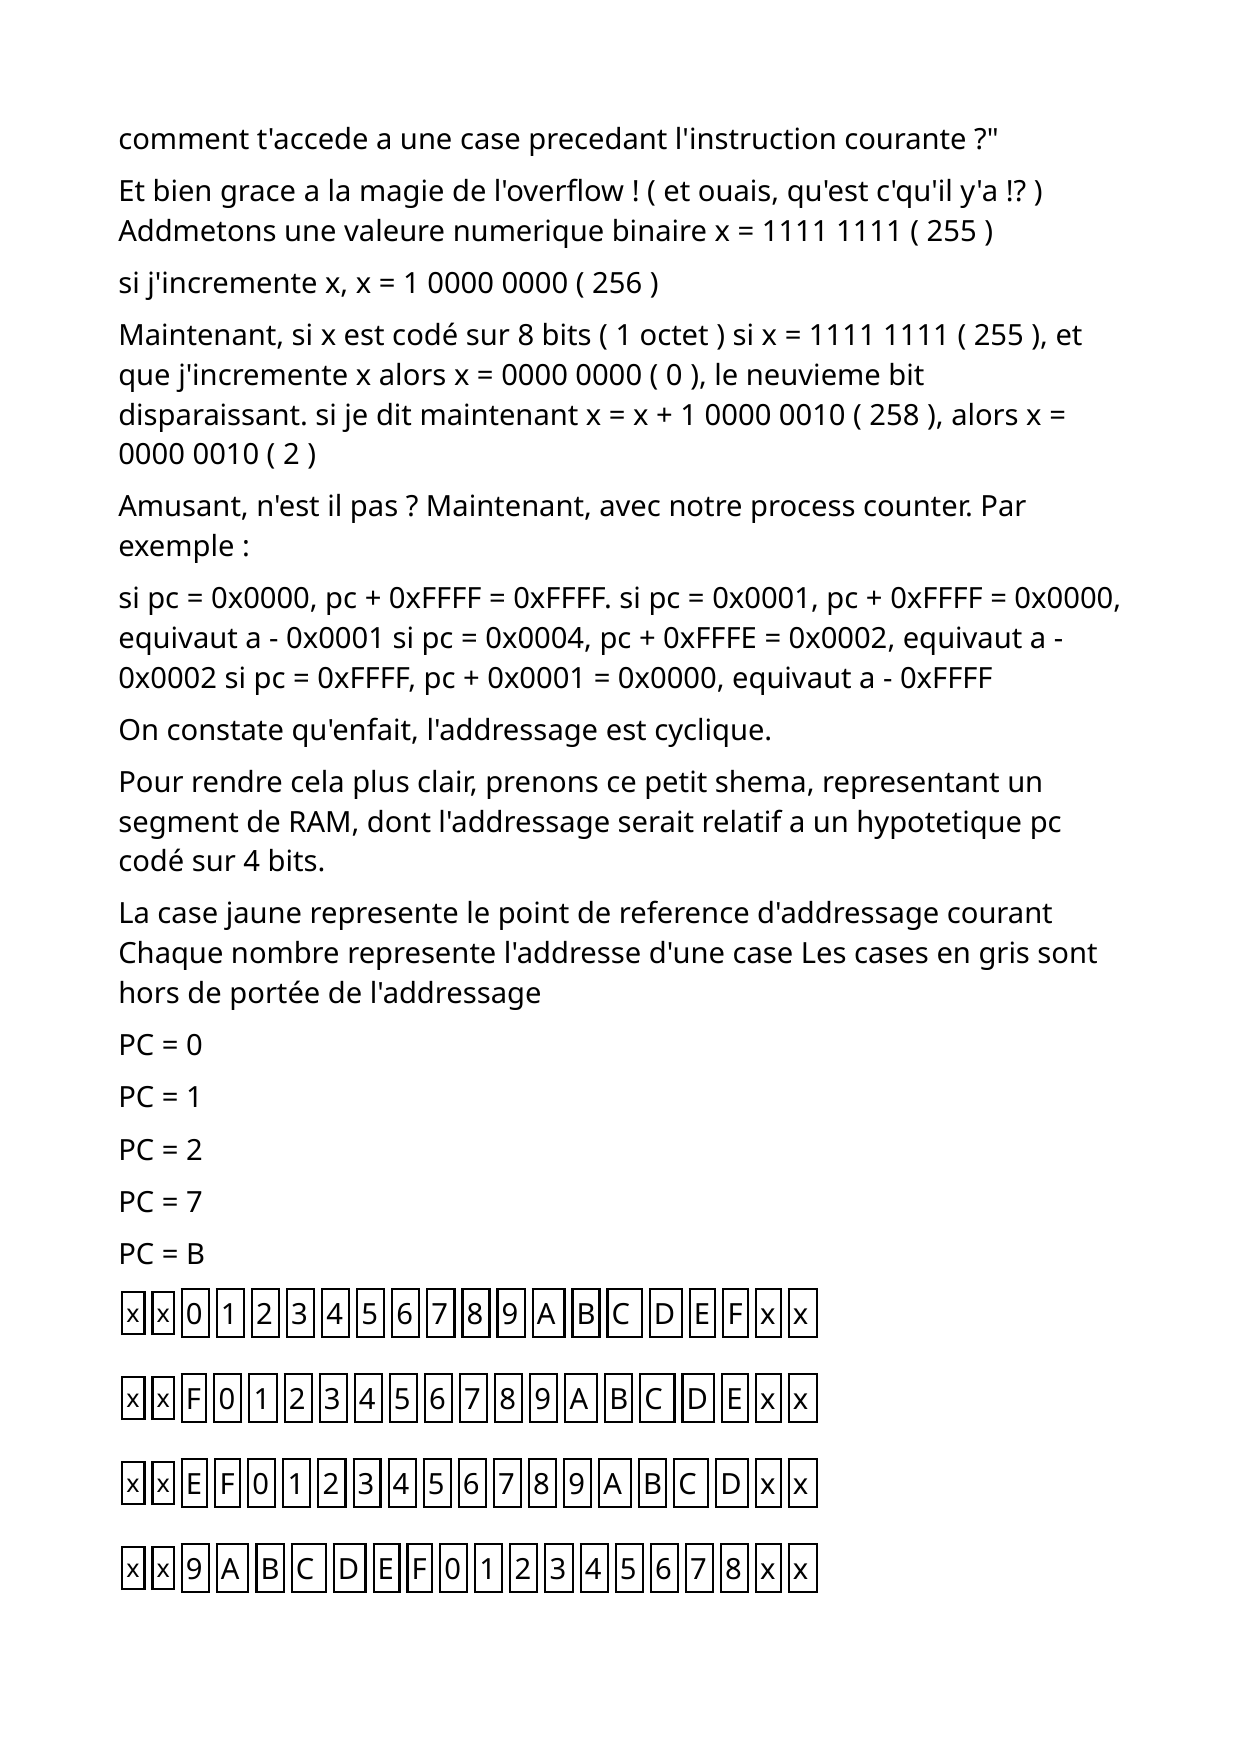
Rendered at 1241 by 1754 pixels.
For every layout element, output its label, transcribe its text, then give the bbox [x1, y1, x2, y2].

table_header 7 [682, 1540, 717, 1625]
table_header B [635, 1455, 670, 1540]
table_header D [679, 1370, 718, 1455]
table_header A [561, 1370, 601, 1455]
table_header A [213, 1540, 252, 1625]
table_header 1 [245, 1370, 281, 1455]
table_header 9 [526, 1370, 561, 1455]
table_header x [149, 1455, 178, 1540]
table_header 3 [316, 1370, 351, 1455]
table_header 8 [525, 1455, 560, 1540]
table_header F [178, 1370, 210, 1455]
text Et bien grace a la magie de l'overflow ! ( et ouais, qu'est c'qu'il y'a !? ) Addmetons une valeure numerique binaire x = 1111 1111 ( 255 ) [118, 170, 1122, 250]
table_header 4 [385, 1455, 420, 1540]
table_header E [178, 1455, 211, 1540]
table_header x [118, 1285, 148, 1370]
text Amusant, n'est il pas ? Maintenant, avec notre process counter. Par exemple : [118, 486, 1122, 565]
table_header x [785, 1540, 821, 1625]
table_header D [646, 1285, 686, 1370]
table_header 6 [421, 1370, 456, 1455]
text PC = 1 [118, 1077, 1122, 1116]
table_header C [636, 1370, 678, 1455]
text si pc = 0x0000, pc + 0xFFFF = 0xFFFF. si pc = 0x0001, pc + 0xFFFF = 0x0000, equivaut a - 0x0001 si pc = 0x0004, pc + 0xFFFE = 0x0002, equivaut a - 0x0002 si pc = 0xFFFF, pc + 0x0001 = 0x0000, equivaut a - 0xFFFF [118, 577, 1122, 697]
table_header 7 [490, 1455, 525, 1540]
table_header B [601, 1370, 636, 1455]
table_header E [370, 1540, 403, 1625]
table_header 0 [178, 1285, 213, 1370]
table_header C [288, 1540, 330, 1625]
table_header A [529, 1285, 568, 1370]
text Pour rendre cela plus clair, prenons ce petit shema, representant un segment de RAM, dont l'addressage serait relatif a un hypotetique pc codé sur 4 bits. [118, 761, 1122, 880]
table_header x [785, 1455, 821, 1540]
table_header 0 [244, 1455, 279, 1540]
table_header 5 [420, 1455, 455, 1540]
table_header E [718, 1370, 752, 1455]
table_header 7 [423, 1285, 458, 1370]
table_header 4 [577, 1540, 612, 1625]
table_header 4 [318, 1285, 353, 1370]
table_header x [752, 1285, 785, 1370]
text PC = B [118, 1233, 1122, 1273]
table_header 9 [178, 1540, 213, 1625]
table_header 8 [717, 1540, 752, 1625]
table_header C [604, 1285, 646, 1370]
table_header 2 [506, 1540, 541, 1625]
table_header C [670, 1455, 712, 1540]
table_header x [752, 1370, 785, 1455]
text La case jaune represente le point de reference d'addressage courant Chaque nombre represente l'addresse d'une case Les cases en gris sont hors de portée de l'addressage [118, 893, 1122, 1012]
table_header 2 [248, 1285, 283, 1370]
table_header x [118, 1370, 148, 1455]
table_header E [686, 1285, 719, 1370]
table_header D [330, 1540, 369, 1625]
table_header 1 [279, 1455, 314, 1540]
table_header 1 [213, 1285, 248, 1370]
table_header A [595, 1455, 635, 1540]
table_header 1 [471, 1540, 506, 1625]
table_header 9 [494, 1285, 529, 1370]
table_header 2 [314, 1455, 349, 1540]
table_header 0 [210, 1370, 245, 1455]
table_header D [712, 1455, 752, 1540]
table_header 3 [350, 1455, 384, 1540]
table_header F [719, 1285, 752, 1370]
table_header x [785, 1285, 821, 1370]
table_header 3 [541, 1540, 577, 1625]
text Maintenant, si x est codé sur 8 bits ( 1 octet ) si x = 1111 1111 ( 255 ), et que j'incremente x alors x = 0000 0000 ( 0 ), le neuvieme bit disparaissant. si je dit maintenant x = x + 1 0000 0010 ( 258 ), alors x = 0000 0010 ( 2 ) [118, 314, 1122, 473]
table_header x [149, 1370, 178, 1455]
text PC = 7 [118, 1181, 1122, 1221]
text comment t'accede a une case precedant l'instruction courante ?" [118, 118, 1122, 158]
table_header x [149, 1540, 178, 1625]
table_header 2 [281, 1370, 316, 1455]
table_header 6 [388, 1285, 423, 1370]
text On constate qu'enfait, l'addressage est cyclique. [118, 709, 1122, 749]
table_header B [253, 1540, 288, 1625]
table_header 5 [386, 1370, 421, 1455]
table_header F [404, 1540, 436, 1625]
text si j'incremente x, x = 1 0000 0000 ( 256 ) [118, 262, 1122, 302]
table_header 5 [353, 1285, 388, 1370]
table_header F [211, 1455, 244, 1540]
table_header 8 [459, 1285, 493, 1370]
table_header 3 [283, 1285, 318, 1370]
table_header x [118, 1455, 148, 1540]
table_header 7 [456, 1370, 491, 1455]
text PC = 2 [118, 1129, 1122, 1168]
table_header 6 [647, 1540, 682, 1625]
table_header B [569, 1285, 603, 1370]
table_header x [149, 1285, 178, 1370]
table_header x [752, 1540, 785, 1625]
table_header 9 [560, 1455, 595, 1540]
table_header 6 [455, 1455, 490, 1540]
table_header x [785, 1370, 821, 1455]
table_header 4 [351, 1370, 386, 1455]
table_header 8 [491, 1370, 526, 1455]
table_header 5 [612, 1540, 647, 1625]
table_header x [752, 1455, 785, 1540]
text PC = 0 [118, 1024, 1122, 1064]
table_header 0 [436, 1540, 471, 1625]
table_header x [118, 1540, 148, 1625]
